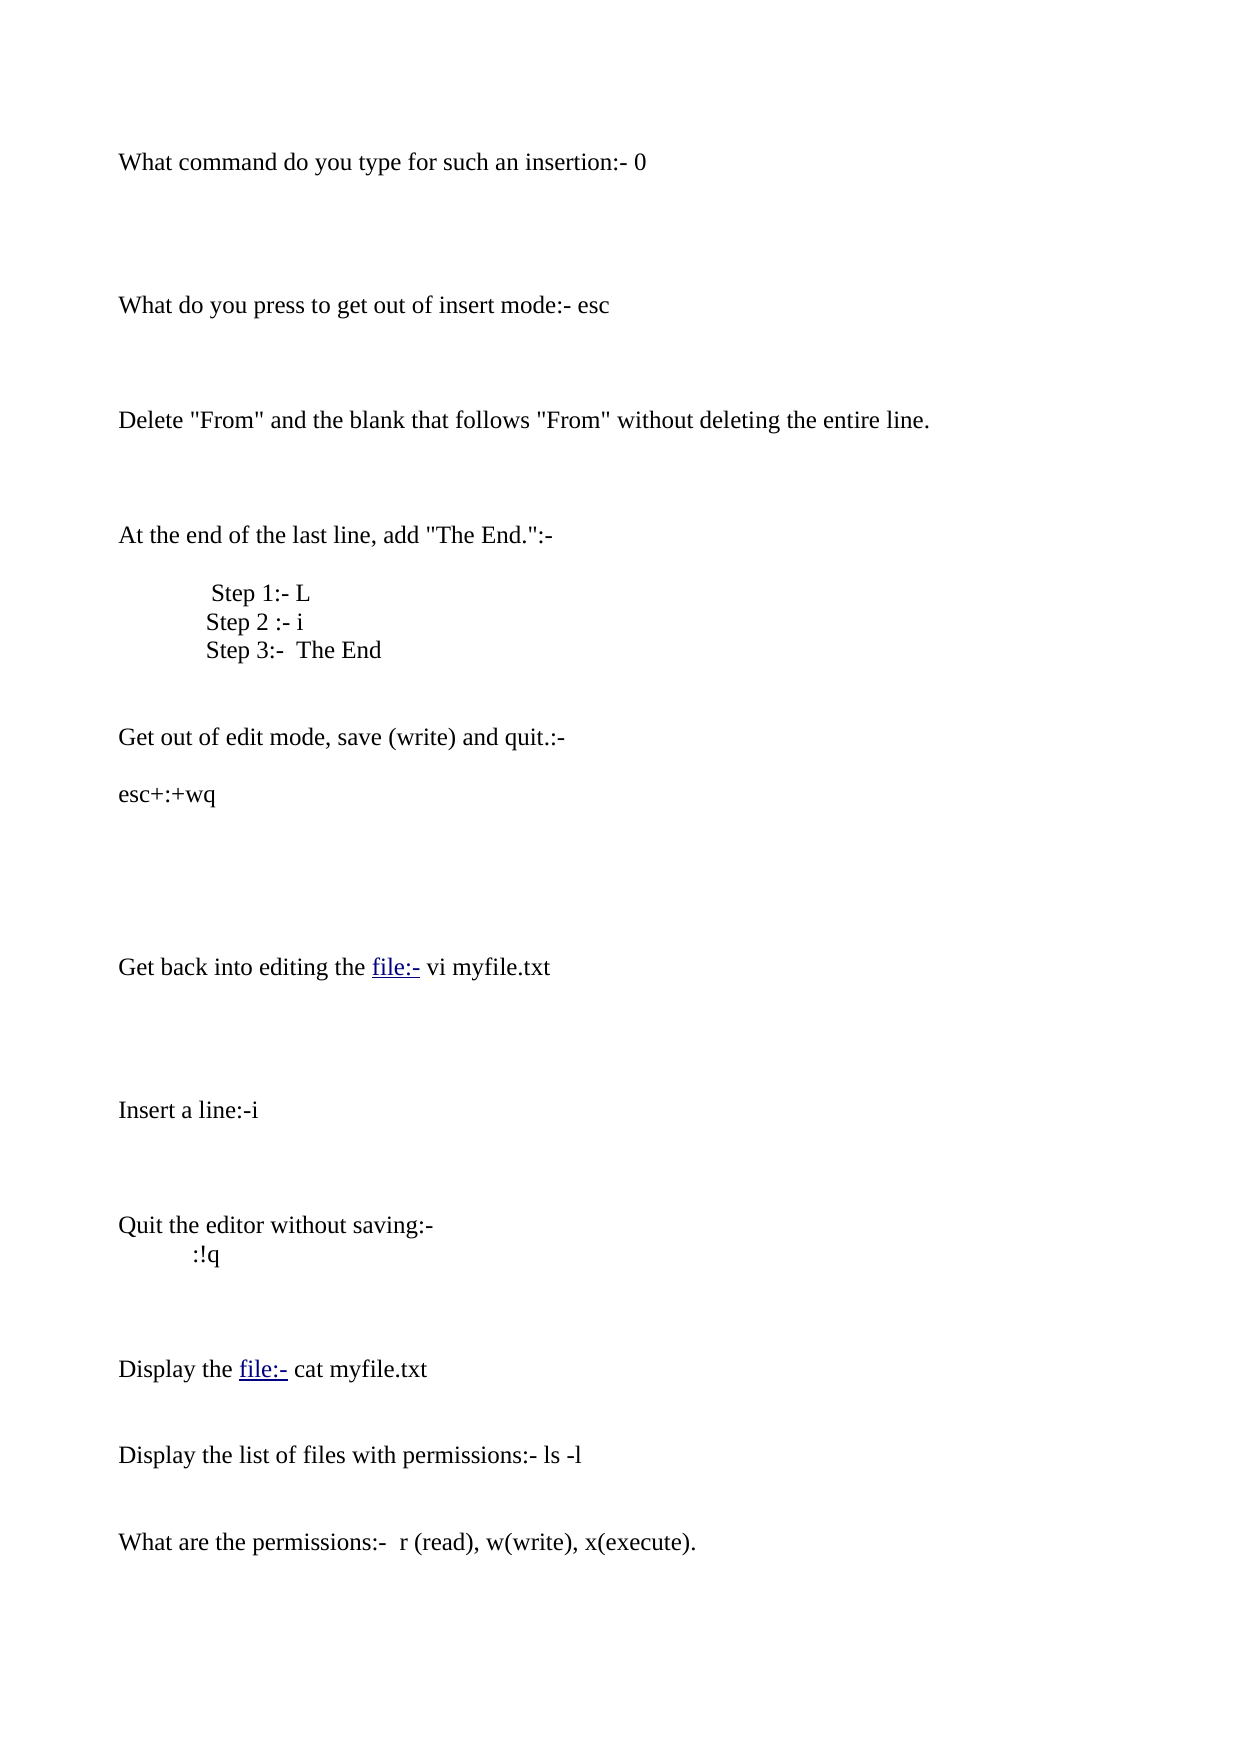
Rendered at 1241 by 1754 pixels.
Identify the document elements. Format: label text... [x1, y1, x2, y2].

text What are the permissions:- r (read), w(write), x(execute). [118, 1527, 1122, 1556]
text Display the file:- cat myfile.txt [118, 1354, 1122, 1383]
text Quit the editor without saving:- [118, 1211, 1122, 1239]
text Insert a line:-i [118, 1096, 1122, 1124]
text Step 2 :- i [118, 607, 1122, 636]
text Step 1:- L [118, 578, 1122, 607]
text Step 3:- The End [118, 636, 1122, 664]
text esc+:+wq [118, 779, 1122, 808]
text Delete "From" and the blank that follows "From" without deleting the entire line. [118, 406, 1122, 434]
text Get back into editing the file:- vi myfile.txt [118, 952, 1122, 981]
text What do you press to get out of insert mode:- esc [118, 291, 1122, 319]
text :!q [118, 1239, 1122, 1268]
text What command do you type for such an insertion:- 0 [118, 147, 1122, 176]
text Get out of edit mode, save (write) and quit.:- [118, 722, 1122, 751]
text At the end of the last line, add "The End.":- [118, 521, 1122, 549]
text Display the list of files with permissions:- ls -l [118, 1441, 1122, 1469]
